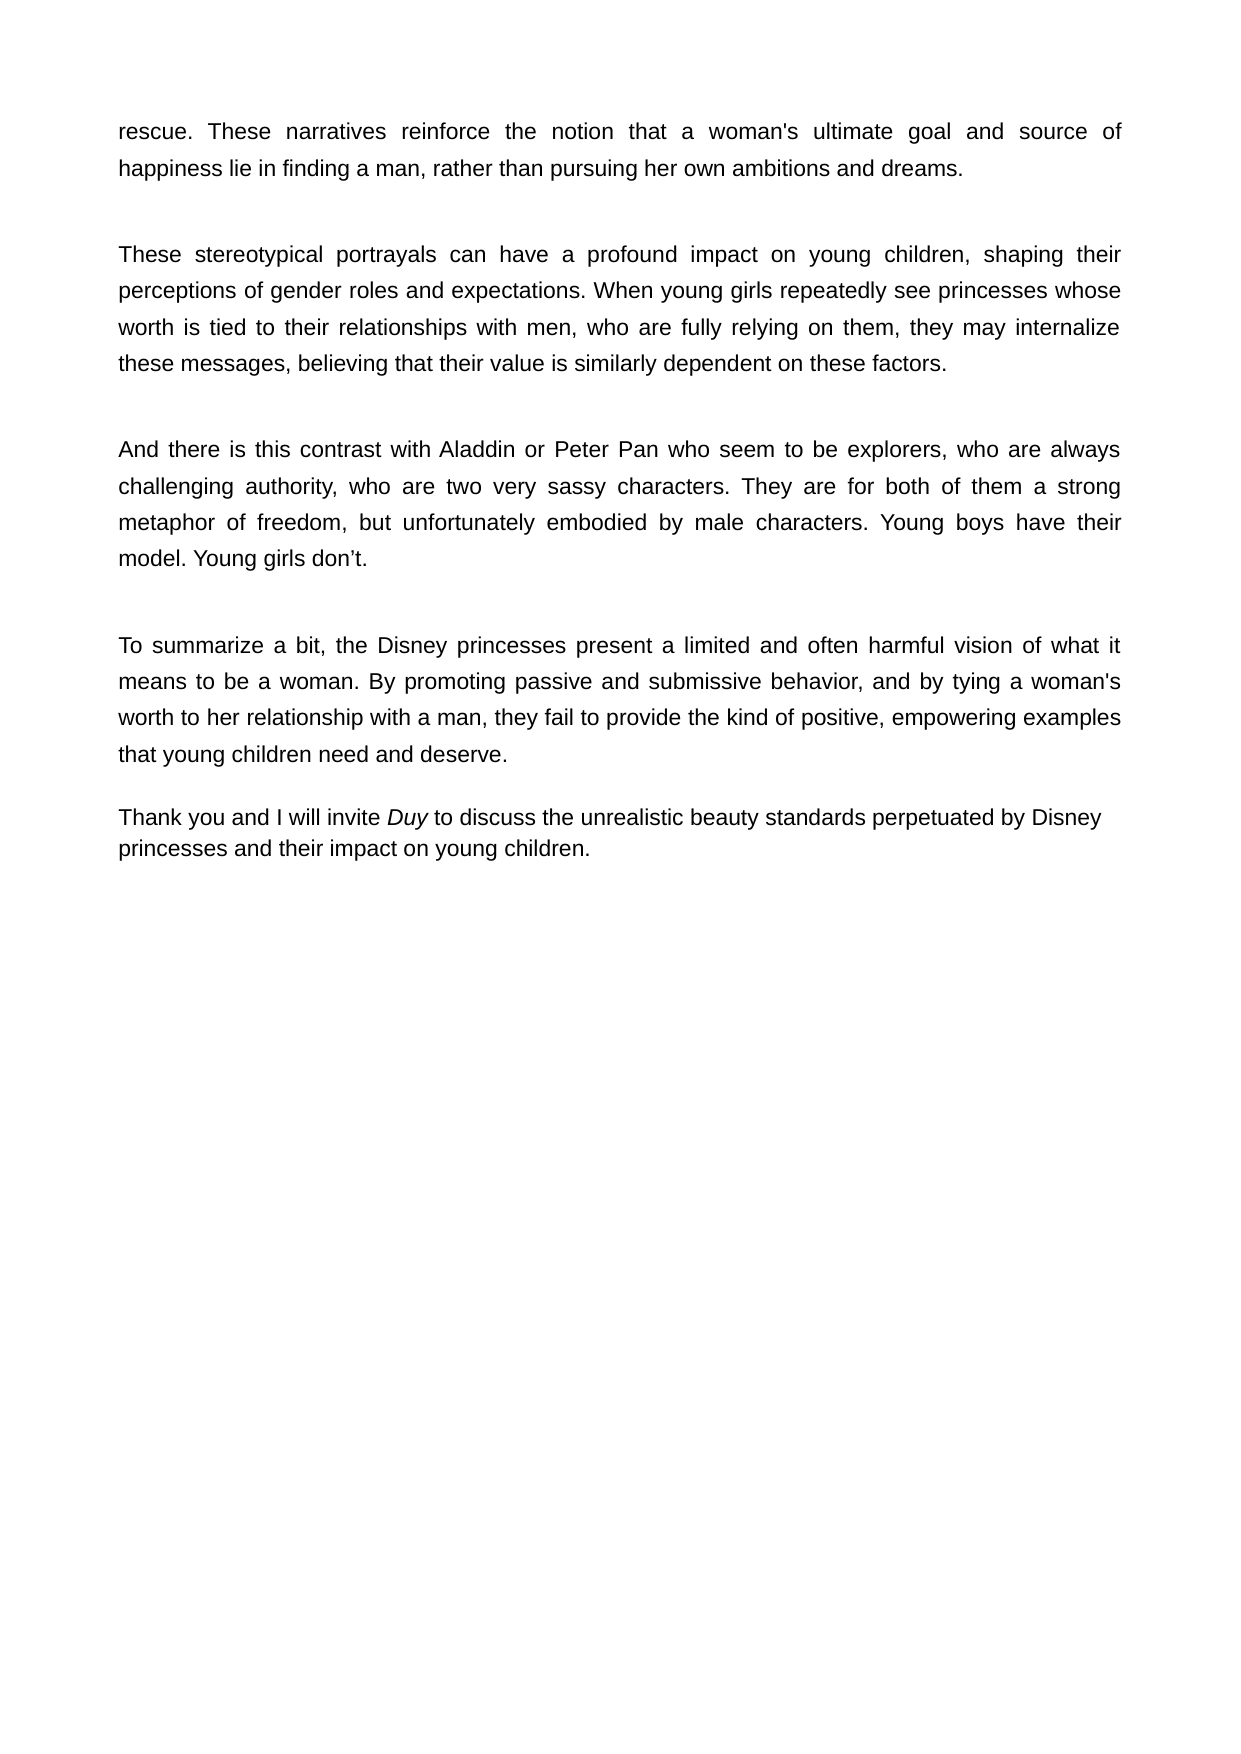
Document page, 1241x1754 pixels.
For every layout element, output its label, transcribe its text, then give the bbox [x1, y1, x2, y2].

text Thank you and I will invite Duy to discuss the unrealistic beauty standards perpetuated by Disney princesses and their impact on young children. [118, 802, 1122, 861]
text These stereotypical portrayals can have a profound impact on young children, shaping their perceptions of gender roles and expectations. When young girls repeatedly see princesses whose worth is tied to their relationships with men, who are fully relying on them, they may internalize these messages, believing that their value is similarly dependent on these factors. [118, 241, 1122, 376]
text rescue. These narratives reinforce the notion that a woman's ultimate goal and source of happiness lie in finding a man, rather than pursuing her own ambitions and dreams. [118, 118, 1122, 181]
text To summarize a bit, the Disney princesses present a limited and often harmful vision of what it means to be a woman. By promoting passive and submissive behavior, and by tying a woman's worth to her relationship with a man, they fail to provide the kind of positive, empowering examples that young children need and deserve. [118, 632, 1122, 767]
text And there is this contrast with Aladdin or Peter Pan who seem to be explorers, who are always challenging authority, who are two very sassy characters. They are for both of them a strong metaphor of freedom, but unfortunately embodied by male characters. Young boys have their model. Young girls don’t. [118, 436, 1122, 572]
